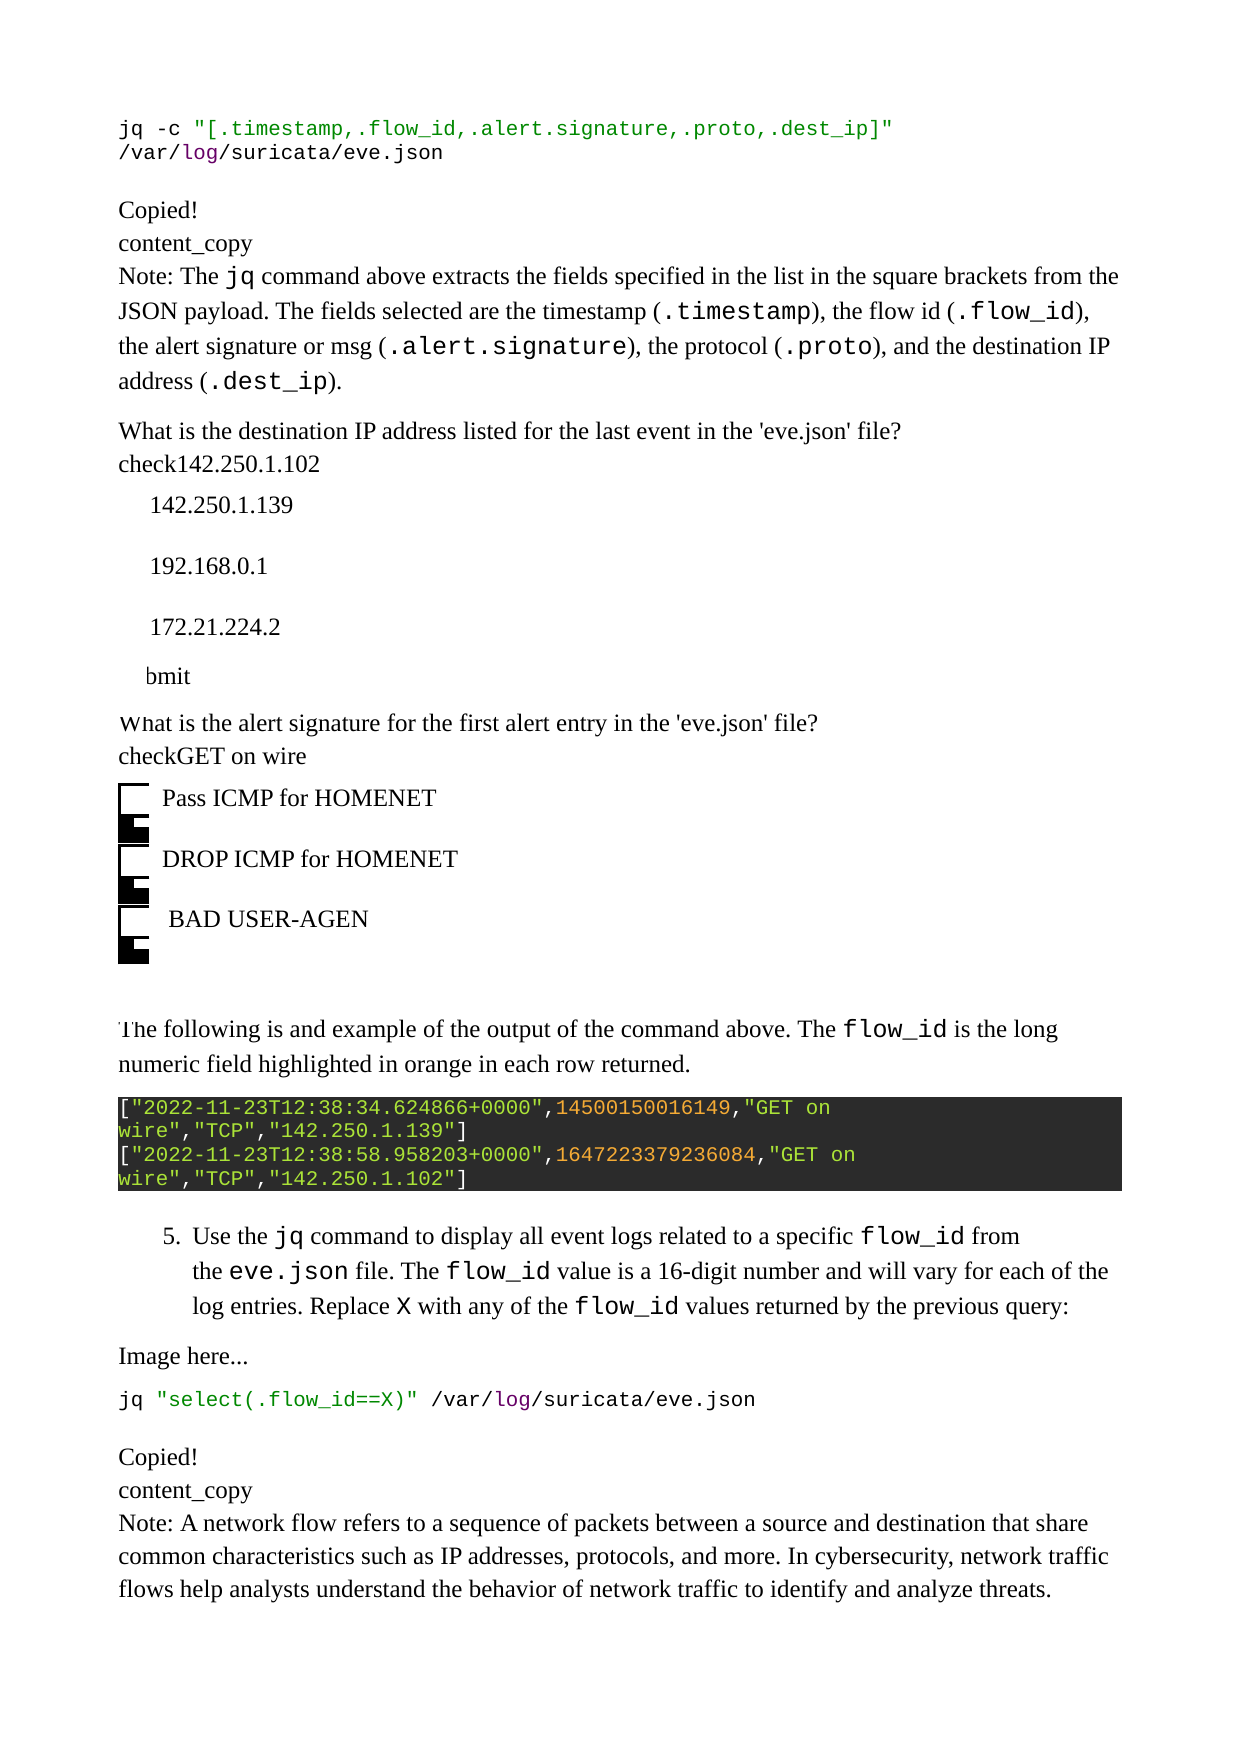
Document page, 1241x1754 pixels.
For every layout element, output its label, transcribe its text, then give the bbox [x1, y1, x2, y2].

text Pass ICMP for HOMENET [121, 783, 1122, 814]
text BAD USER-AGEN [118, 904, 1122, 936]
text The following is and example of the output of the command above. The flow_id is the long numeric field highlighted in orange in each row returned. [118, 1014, 1122, 1078]
text 172.21.224.2 [118, 612, 1122, 644]
text Note: The jq command above extracts the fields specified in the list in the square brackets from the JSON payload. The fields selected are the timestamp (.timestamp), the flow id (.flow_id), the alert signature or msg (.alert.signature), the protocol (.proto), and the destination IP address (.dest_ip). [118, 261, 1122, 397]
text What is the destination IP address listed for the last event in the 'eve.json' file? [118, 416, 1122, 445]
text 142.250.1.139 [118, 491, 1122, 522]
text content_copy [118, 1475, 1122, 1503]
text Note: A network flow refers to a sequence of packets between a source and destination that share common characteristics such as IP addresses, protocols, and more. In cybersecurity, network traffic flows help analysts understand the behavior of network traffic to identify and analyze threats. [118, 1508, 1122, 1602]
text check142.250.1.102 [118, 449, 1122, 478]
text ["2022-11-23T12:38:58.958203+0000",1647223379236084,"GET on wire","TCP","142.250.1.102"] [118, 1144, 1122, 1191]
text Copied! [118, 195, 1109, 224]
text Copied! [118, 1442, 1109, 1470]
text jq -c "[.timestamp,.flow_id,.alert.signature,.proto,.dest_ip]" /var/log/suricata/eve.json [118, 118, 1122, 165]
text jq "select(.flow_id==X)" /var/log/suricata/eve.json [118, 1388, 1122, 1412]
text ["2022-11-23T12:38:34.624866+0000",14500150016149,"GET on wire","TCP","142.250.1.139"] [118, 1097, 1122, 1144]
text Image here... [118, 1341, 1122, 1370]
text content_copy [118, 228, 1122, 257]
text What is the alert signature for the first alert entry in the 'eve.json' file? [118, 708, 1122, 737]
text DROP ICMP for HOMENET [121, 844, 1122, 876]
list Use the jq command to display all event logs related to a specific flow_id from the eve.json file. The flow_id value is a 16-digit number and will vary for each of the log entries. Replace X with any of the flow_id values returned by the previous query: [162, 1221, 1122, 1322]
text checkGET on wire [118, 741, 1122, 770]
text 192.168.0.1 [118, 551, 1122, 583]
text Submit [0, 661, 1122, 717]
